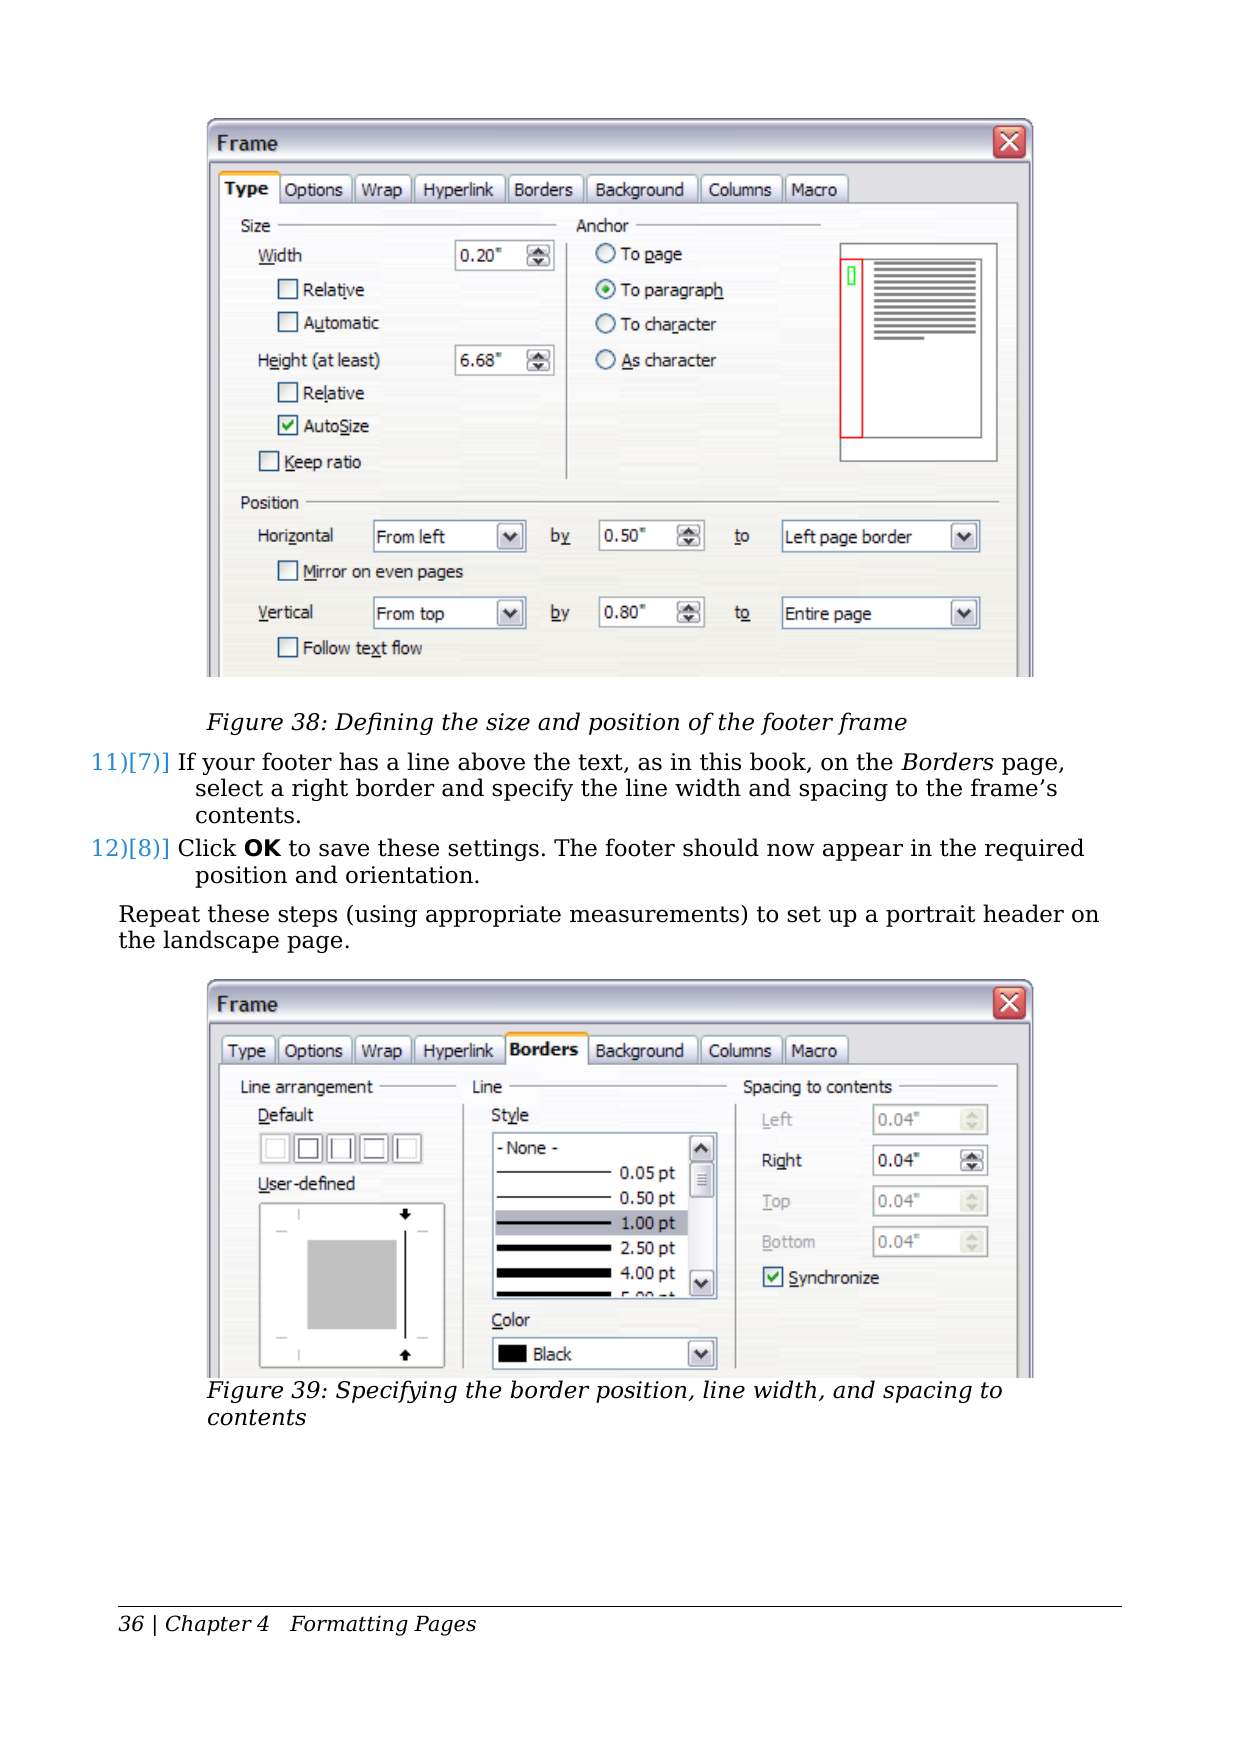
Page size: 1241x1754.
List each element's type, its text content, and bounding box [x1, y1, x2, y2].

text Figure 39: Specifying the border position, line width, and spacing to contents [207, 1378, 1033, 1431]
picture [206, 979, 1034, 1378]
text Figure 38: Defining the size and position of the footer frame [207, 709, 1034, 736]
text Repeat these steps (using appropriate measurements) to set up a portrait header on the landscape page. [118, 901, 1122, 954]
list If your footer has a line above the text, as in this book, on the Borders page, select a right border and specify the line width and spacing to the frame’s contents. [177, 749, 1122, 829]
picture [206, 118, 1034, 677]
list Click OK to save these settings. The footer should now appear in the required position and orientation. [177, 835, 1122, 888]
